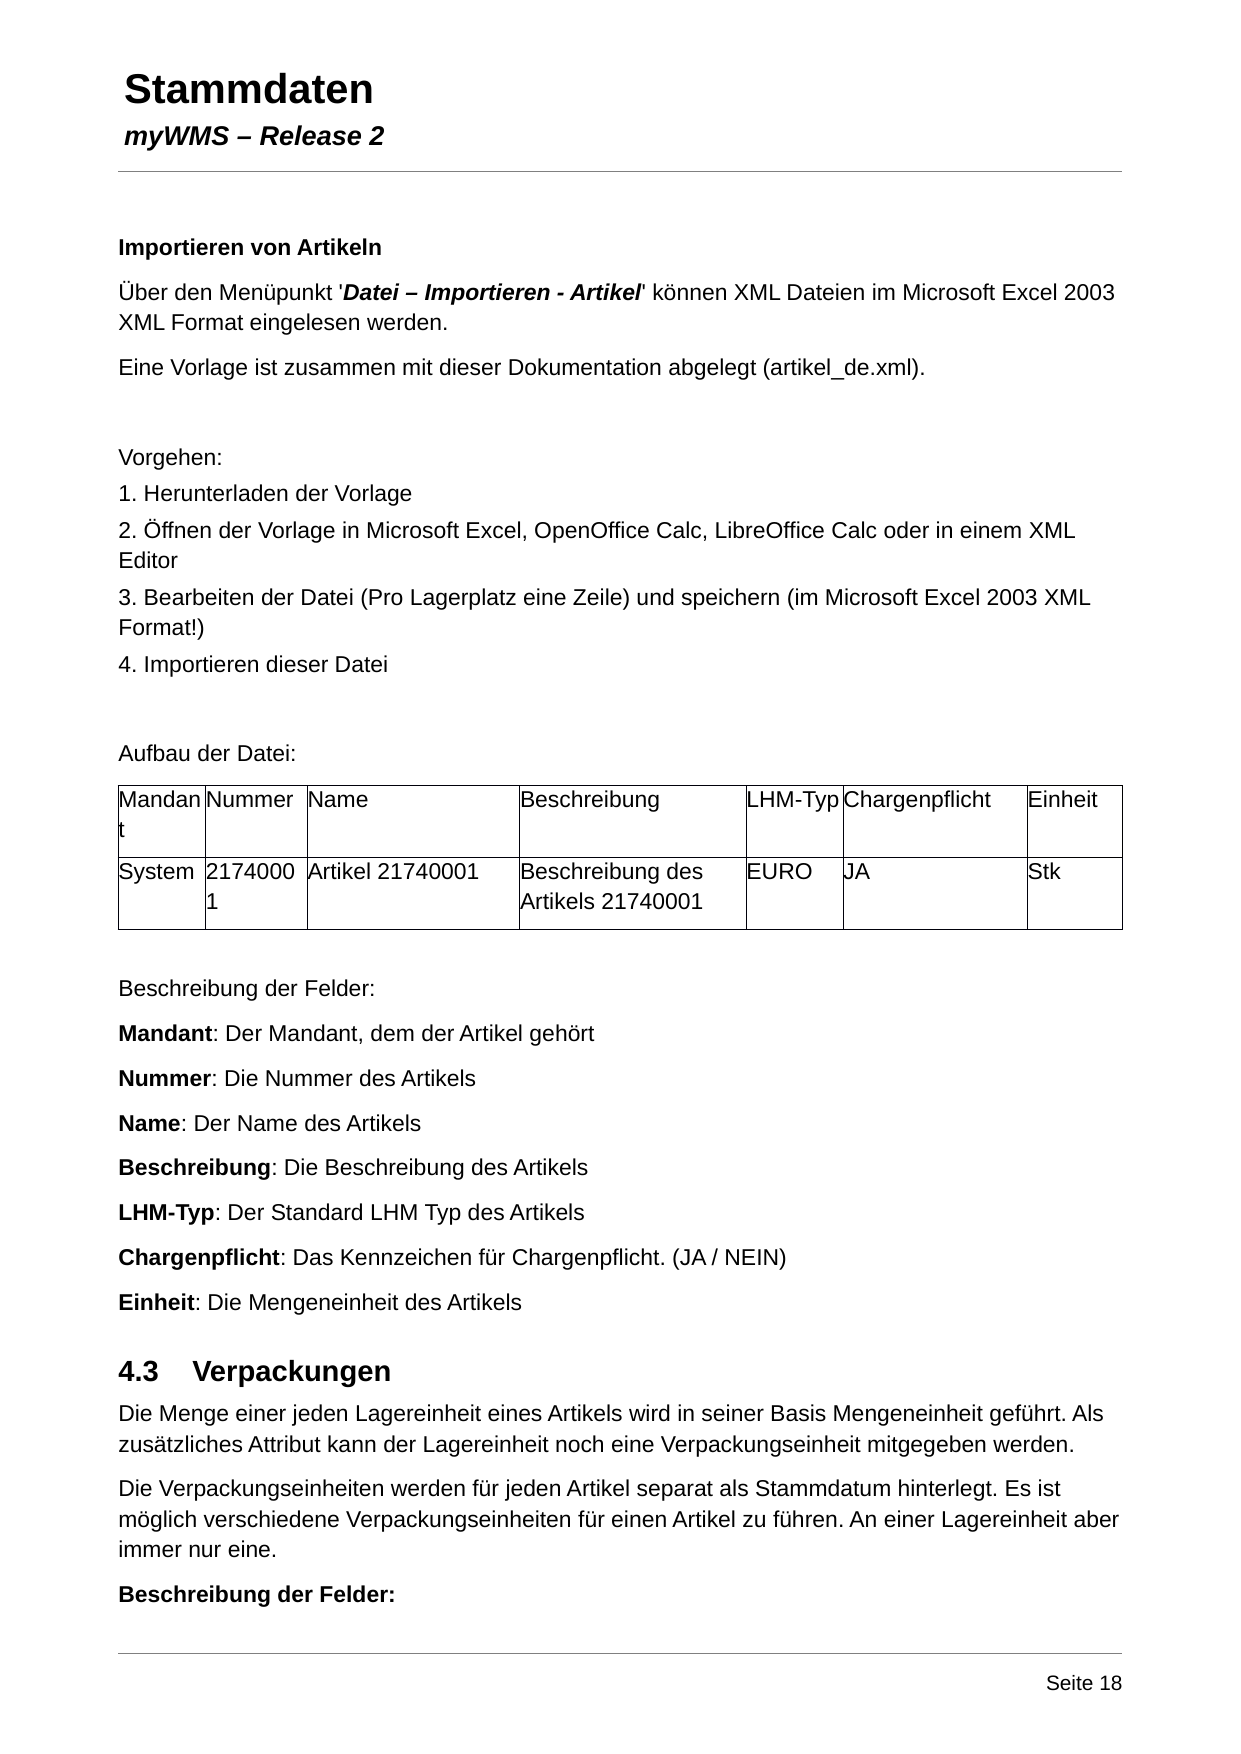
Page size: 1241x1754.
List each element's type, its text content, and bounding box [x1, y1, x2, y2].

table_header Mandant [119, 786, 205, 857]
text Über den Menüpunkt 'Datei – Importieren - Artikel' können XML Dateien im Microsoft Excel 2003 XML Format eingelesen werden. [118, 279, 1122, 335]
text LHM-Typ: Der Standard LHM Typ des Artikels [118, 1199, 1122, 1225]
text Mandant: Der Mandant, dem der Artikel gehört [118, 1020, 1122, 1046]
table_cell Stk [1028, 858, 1122, 929]
table_cell Artikel 21740001 [308, 858, 519, 929]
text Eine Vorlage ist zusammen mit dieser Dokumentation abgelegt (artikel_de.xml). [118, 354, 1122, 380]
text Die Verpackungseinheiten werden für jeden Artikel separat als Stammdatum hinterlegt. Es ist möglich verschiedene Verpackungseinheiten für einen Artikel zu führen. An einer Lagereinheit aber immer nur eine. [118, 1475, 1122, 1562]
text Beschreibung der Felder: [118, 975, 1122, 1001]
text Nummer: Die Nummer des Artikels [118, 1065, 1122, 1091]
text Vorgehen: [118, 443, 1122, 470]
table_cell Beschreibung des Artikels 21740001 [520, 858, 746, 929]
table_header LHM-Typ [747, 786, 843, 857]
text Chargenpflicht: Das Kennzeichen für Chargenpflicht. (JA / NEIN) [118, 1244, 1122, 1270]
subtitle Verpackungen [118, 1354, 1122, 1388]
text Aufbau der Datei: [118, 740, 1122, 766]
text 1. Herunterladen der Vorlage [118, 480, 1122, 506]
table_header Beschreibung [520, 786, 746, 857]
table_cell EURO [747, 858, 843, 929]
text Beschreibung: Die Beschreibung des Artikels [118, 1154, 1122, 1181]
text 4. Importieren dieser Datei [118, 651, 1122, 677]
text Einheit: Die Mengeneinheit des Artikels [118, 1289, 1122, 1315]
table_header Nummer [206, 786, 307, 857]
text 3. Bearbeiten der Datei (Pro Lagerplatz eine Zeile) und speichern (im Microsoft Excel 2003 XML Format!) [118, 584, 1122, 640]
table_header Einheit [1028, 786, 1122, 857]
table_cell System [119, 858, 205, 929]
text Die Menge einer jeden Lagereinheit eines Artikels wird in seiner Basis Mengeneinheit geführt. Als zusätzliches Attribut kann der Lagereinheit noch eine Verpackungseinheit mitgegeben werden. [118, 1400, 1122, 1457]
text Beschreibung der Felder: [118, 1581, 1122, 1607]
table_cell 21740001 [206, 858, 307, 929]
text 2. Öffnen der Vorlage in Microsoft Excel, OpenOffice Calc, LibreOffice Calc oder in einem XML Editor [118, 517, 1122, 573]
text Name: Der Name des Artikels [118, 1109, 1122, 1136]
table_header Name [308, 786, 519, 857]
table_cell JA [844, 858, 1027, 929]
text Importieren von Artikeln [118, 234, 1122, 260]
table_header Chargenpflicht [844, 786, 1027, 857]
